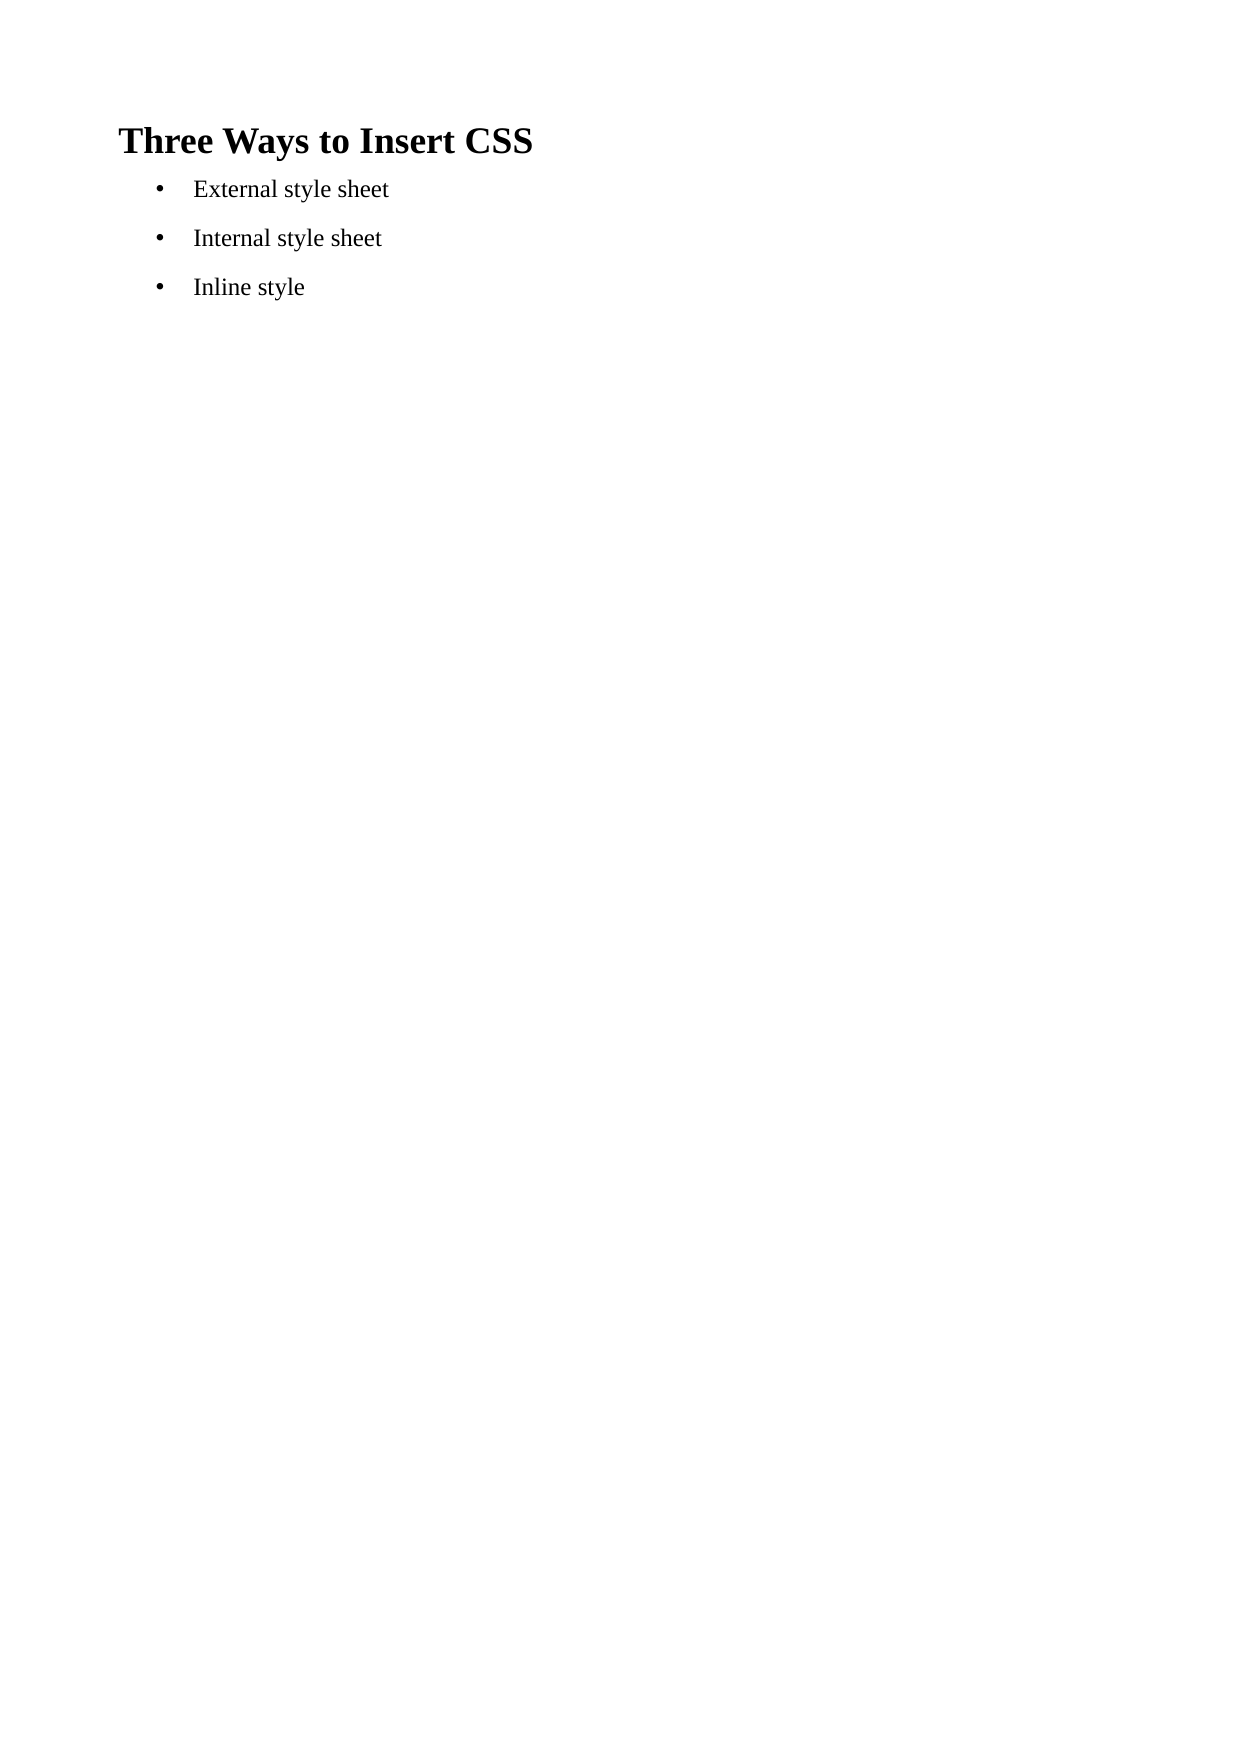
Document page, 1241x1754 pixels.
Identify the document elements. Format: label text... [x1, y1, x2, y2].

list Internal style sheet [156, 223, 1122, 252]
subtitle Three Ways to Insert CSS [118, 118, 1122, 161]
list External style sheet [156, 174, 1122, 202]
list Inline style [156, 272, 1122, 301]
